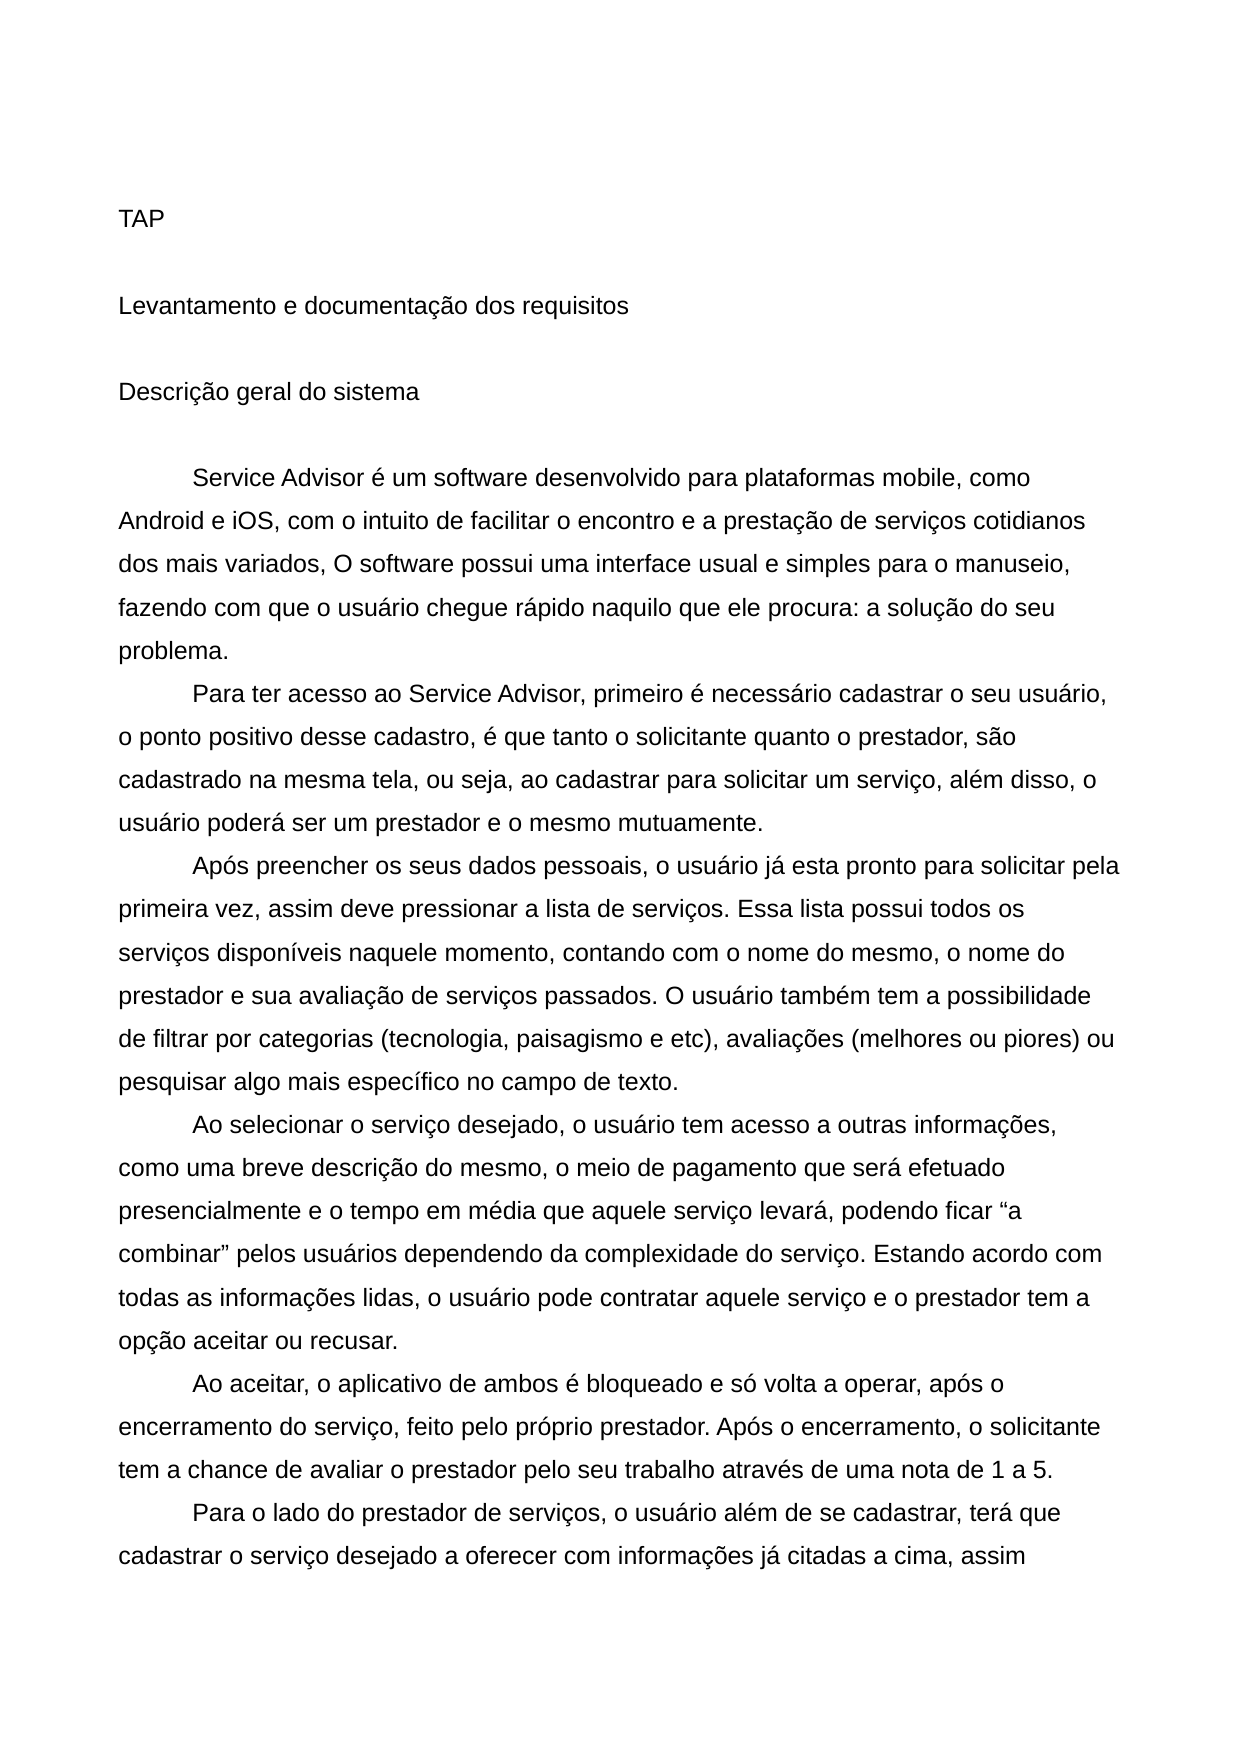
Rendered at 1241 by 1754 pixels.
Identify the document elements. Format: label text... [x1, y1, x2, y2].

text Service Advisor é um software desenvolvido para plataformas mobile, como Android e iOS, com o intuito de facilitar o encontro e a prestação de serviços cotidianos dos mais variados, O software possui uma interface usual e simples para o manuseio, fazendo com que o usuário chegue rápido naquilo que ele procura: a solução do seu problema. [118, 463, 1122, 664]
text Ao aceitar, o aplicativo de ambos é bloqueado e só volta a operar, após o encerramento do serviço, feito pelo próprio prestador. Após o encerramento, o solicitante tem a chance de avaliar o prestador pelo seu trabalho através de uma nota de 1 a 5. [118, 1369, 1122, 1484]
text Para o lado do prestador de serviços, o usuário além de se cadastrar, terá que cadastrar o serviço desejado a oferecer com informações já citadas a cima, assim [118, 1498, 1122, 1570]
text Levantamento e documentação dos requisitos [118, 291, 1122, 319]
text Para ter acesso ao Service Advisor, primeiro é necessário cadastrar o seu usuário, o ponto positivo desse cadastro, é que tanto o solicitante quanto o prestador, são cadastrado na mesma tela, ou seja, ao cadastrar para solicitar um serviço, além disso, o usuário poderá ser um prestador e o mesmo mutuamente. [118, 679, 1122, 837]
text Ao selecionar o serviço desejado, o usuário tem acesso a outras informações, como uma breve descrição do mesmo, o meio de pagamento que será efetuado presencialmente e o tempo em média que aquele serviço levará, podendo ficar “a combinar” pelos usuários dependendo da complexidade do serviço. Estando acordo com todas as informações lidas, o usuário pode contratar aquele serviço e o prestador tem a opção aceitar ou recusar. [118, 1110, 1122, 1354]
text TAP [118, 204, 1122, 233]
text Após preencher os seus dados pessoais, o usuário já esta pronto para solicitar pela primeira vez, assim deve pressionar a lista de serviços. Essa lista possui todos os serviços disponíveis naquele momento, contando com o nome do mesmo, o nome do prestador e sua avaliação de serviços passados. O usuário também tem a possibilidade de filtrar por categorias (tecnologia, paisagismo e etc), avaliações (melhores ou piores) ou pesquisar algo mais específico no campo de texto. [118, 851, 1122, 1096]
text Descrição geral do sistema [118, 377, 1122, 406]
